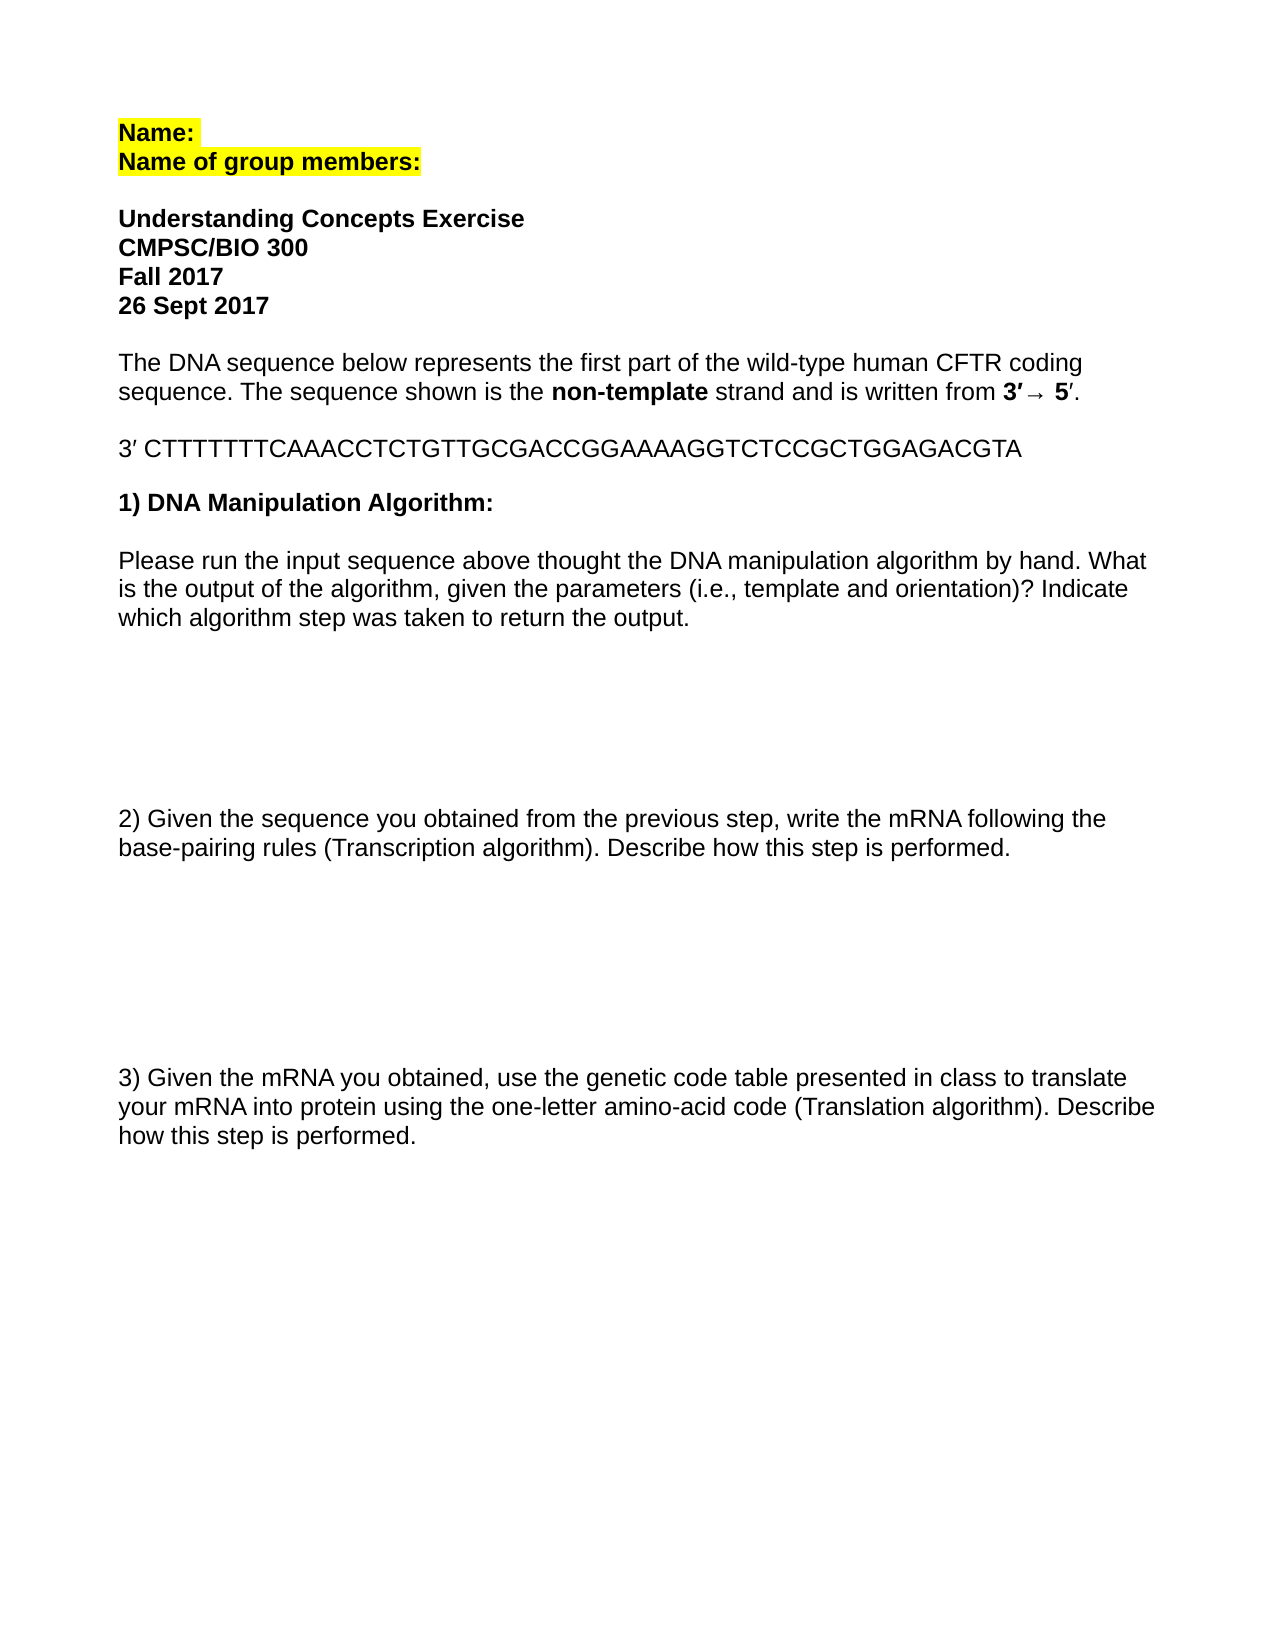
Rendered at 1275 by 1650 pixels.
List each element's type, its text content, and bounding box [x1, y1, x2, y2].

text Fall 2017 [118, 262, 1157, 291]
text 2) Given the sequence you obtained from the previous step, write the mRNA following the base-pairing rules (Transcription algorithm). Describe how this step is performed. [118, 804, 1157, 862]
text 3) Given the mRNA you obtained, use the genetic code table presented in class to translate your mRNA into protein using the one-letter amino-acid code (Translation algorithm). Describe how this step is performed. [118, 1063, 1157, 1149]
text Name: [118, 118, 1157, 147]
text The DNA sequence below represents the first part of the wild-type human CFTR coding sequence. The sequence shown is the non-template strand and is written from 3′→ 5′. [118, 348, 1157, 406]
text Name of group members: [118, 147, 1157, 176]
text Understanding Concepts Exercise [118, 204, 1157, 233]
text 1) DNA Manipulation Algorithm: [118, 488, 1157, 517]
text CMPSC/BIO 300 [118, 233, 1157, 262]
text Please run the input sequence above thought the DNA manipulation algorithm by hand. What is the output of the algorithm, given the parameters (i.e., template and orientation)? Indicate which algorithm step was taken to return the output. [118, 546, 1157, 632]
text 26 Sept 2017 [118, 291, 1157, 319]
text 3′ CTTTTTTTCAAACCTCTGTTGCGACCGGAAAAGGTCTCCGCTGGAGACGTA [118, 434, 1157, 463]
